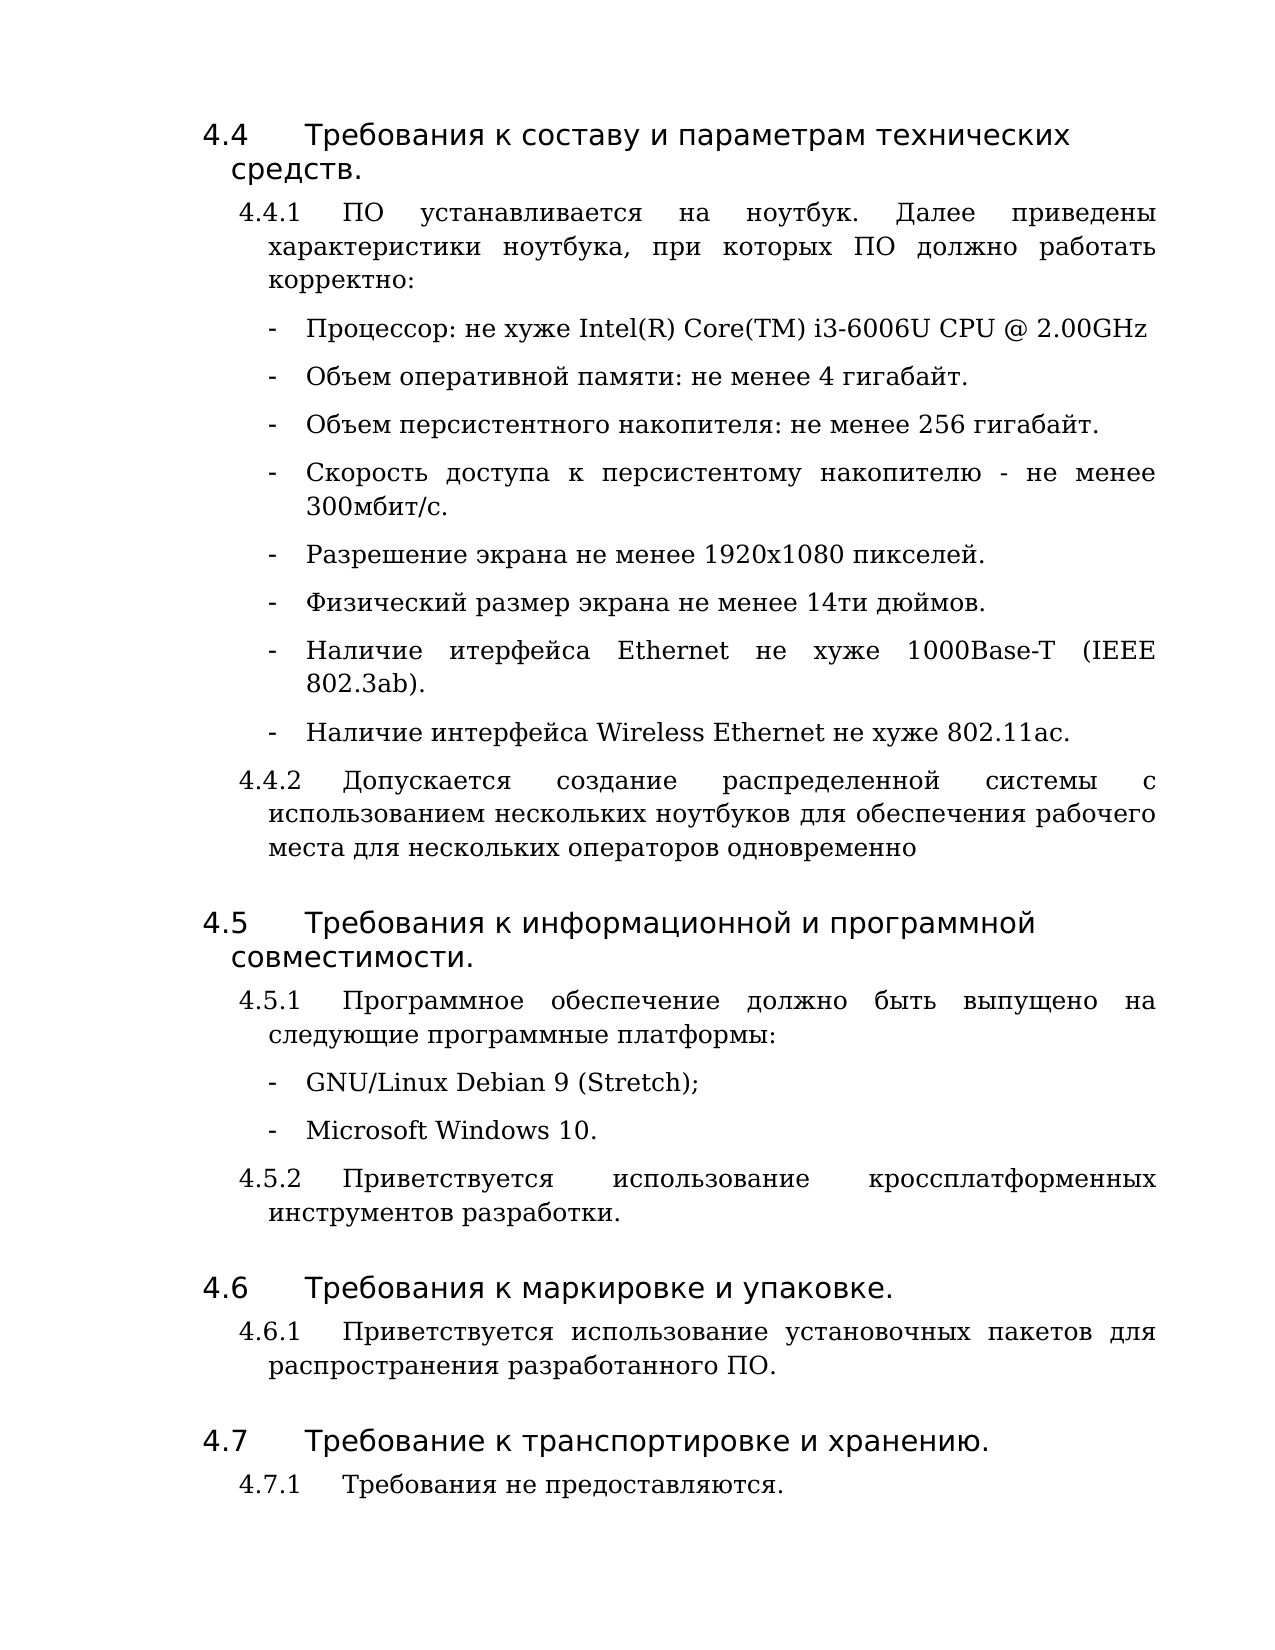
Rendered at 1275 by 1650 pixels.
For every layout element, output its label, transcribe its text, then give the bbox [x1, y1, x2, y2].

subtitle Требования к маркировке и упаковке. [193, 1271, 1157, 1305]
subtitle Требование к транспортировке и хранению. [193, 1424, 1157, 1458]
list Процессор: не хуже Intel(R) Core(TM) i3-6006U CPU @ 2.00GHz [268, 314, 1157, 343]
list ПО устанавливается на ноутбук. Далее приведены характеристики ноутбука, при которых ПО должно работать корректно: [231, 198, 1157, 295]
list Наличие итерфейса Ethernet не хуже 1000Base-T (IEEE 802.3ab). [268, 636, 1157, 699]
subtitle Требования к информационной и программной совместимости. [193, 906, 1157, 974]
subtitle Требования к составу и параметрам технических средств. [193, 118, 1157, 186]
list Наличие интерфейса Wireless Ethernet не хуже 802.11ac. [268, 718, 1157, 747]
list Разрешение экрана не менее 1920х1080 пикселей. [268, 540, 1157, 569]
list Объем персистентного накопителя: не менее 256 гигабайт. [268, 410, 1157, 439]
list GNU/Linux Debian 9 (Stretch); [268, 1068, 1157, 1097]
list Программное обеспечение должно быть выпущено на следующие программные платформы: [231, 986, 1157, 1049]
list Допускается создание распределенной системы с использованием нескольких ноутбуков для обеспечения рабочего места для нескольких операторов одновременно [231, 766, 1157, 862]
list Требования не предоставляются. [231, 1471, 1157, 1500]
list Microsoft Windows 10. [268, 1116, 1157, 1145]
list Приветствуется использование установочных пакетов для распространения разработанного ПО. [231, 1317, 1157, 1380]
list Физический размер экрана не менее 14ти дюймов. [268, 588, 1157, 617]
list Скорость доступа к персистентому накопителю - не менее 300мбит/с. [268, 458, 1157, 521]
list Объем оперативной памяти: не менее 4 гигабайт. [268, 362, 1157, 391]
list Приветствуется использование кроссплатформенных инструментов разработки. [231, 1164, 1157, 1227]
